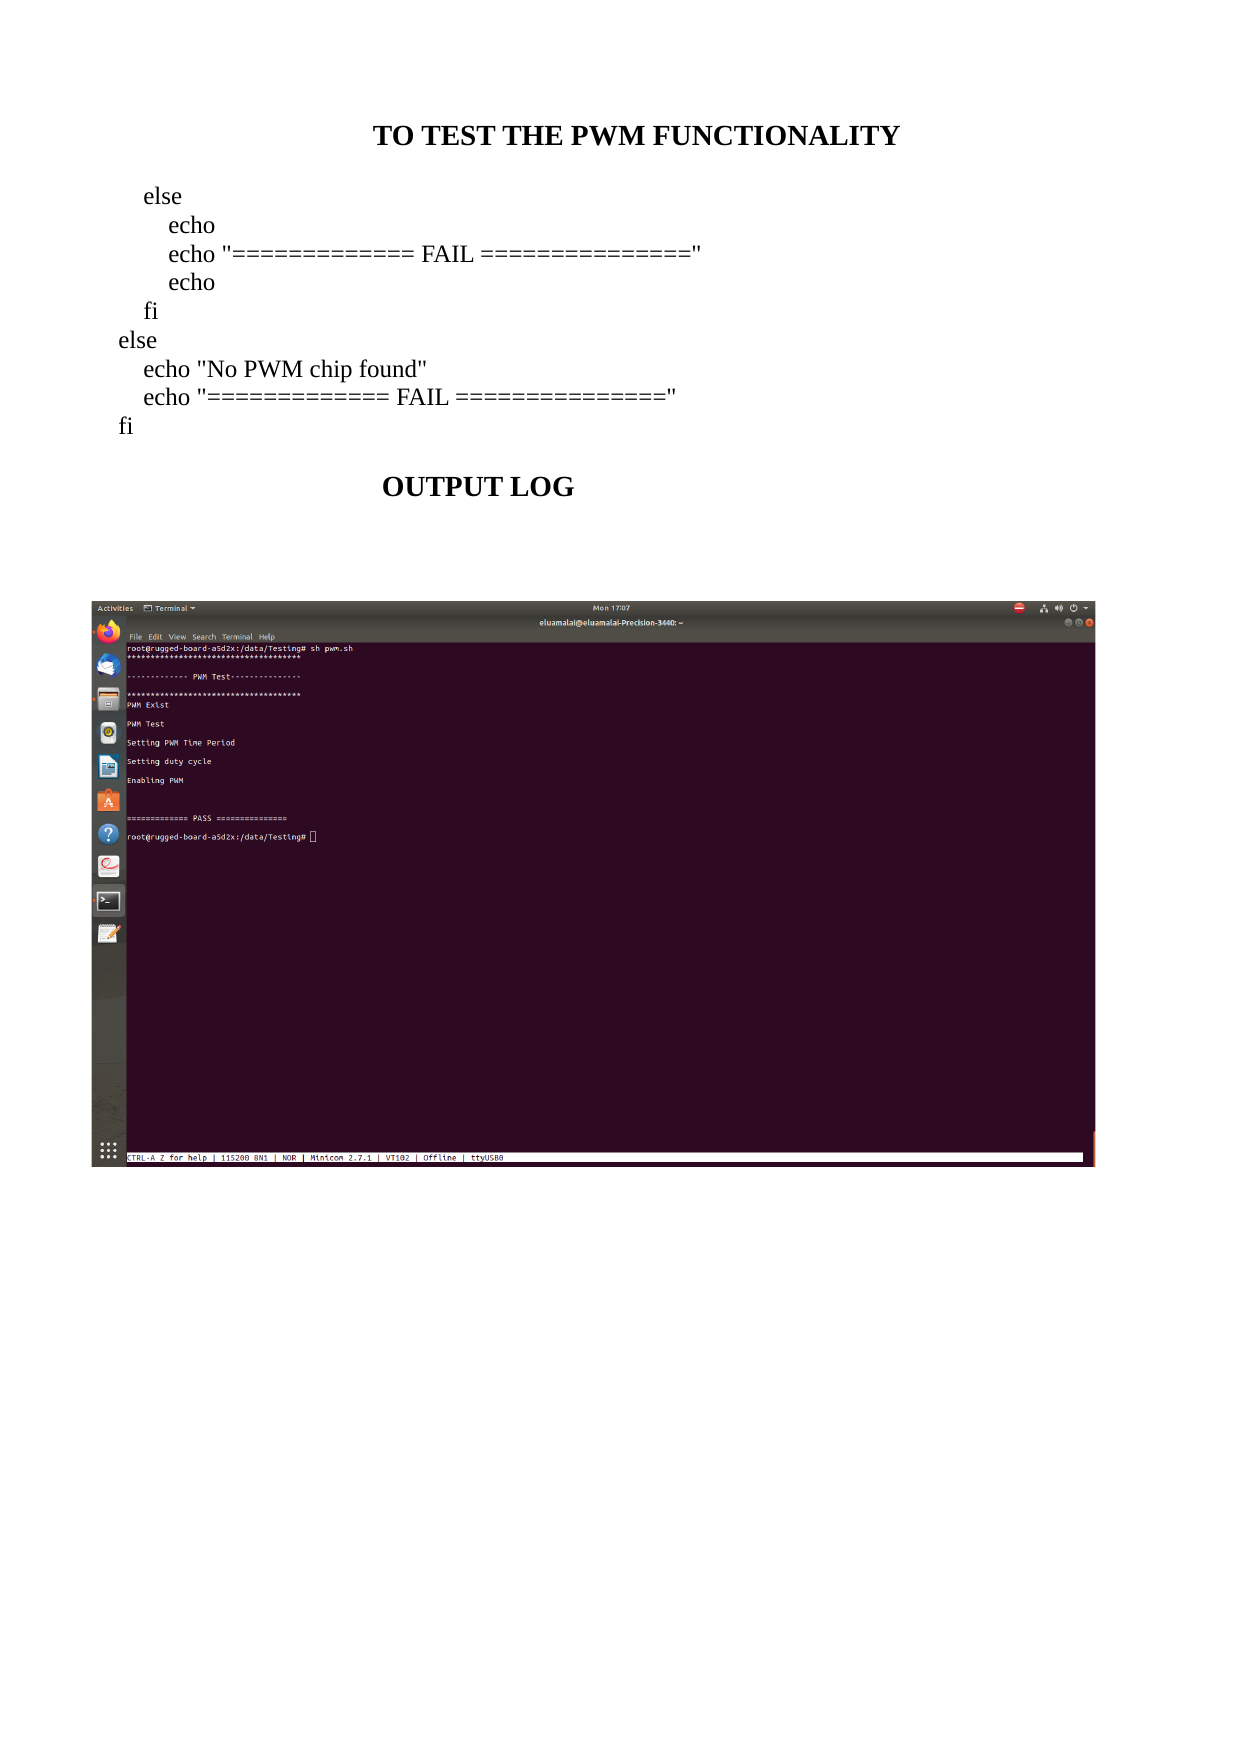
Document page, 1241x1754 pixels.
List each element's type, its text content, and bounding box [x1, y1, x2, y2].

text fi [118, 411, 1122, 440]
text else [118, 325, 1122, 354]
text echo "No PWM chip found" [118, 354, 1122, 382]
text echo [118, 210, 1122, 239]
picture [91, 601, 1096, 1167]
text fi [118, 296, 1122, 325]
text OUTPUT LOG [118, 469, 1122, 502]
text echo "============= FAIL ===============" [118, 382, 1122, 411]
text echo [118, 267, 1122, 296]
text else [118, 181, 1122, 210]
text echo "============= FAIL ===============" [118, 239, 1122, 267]
